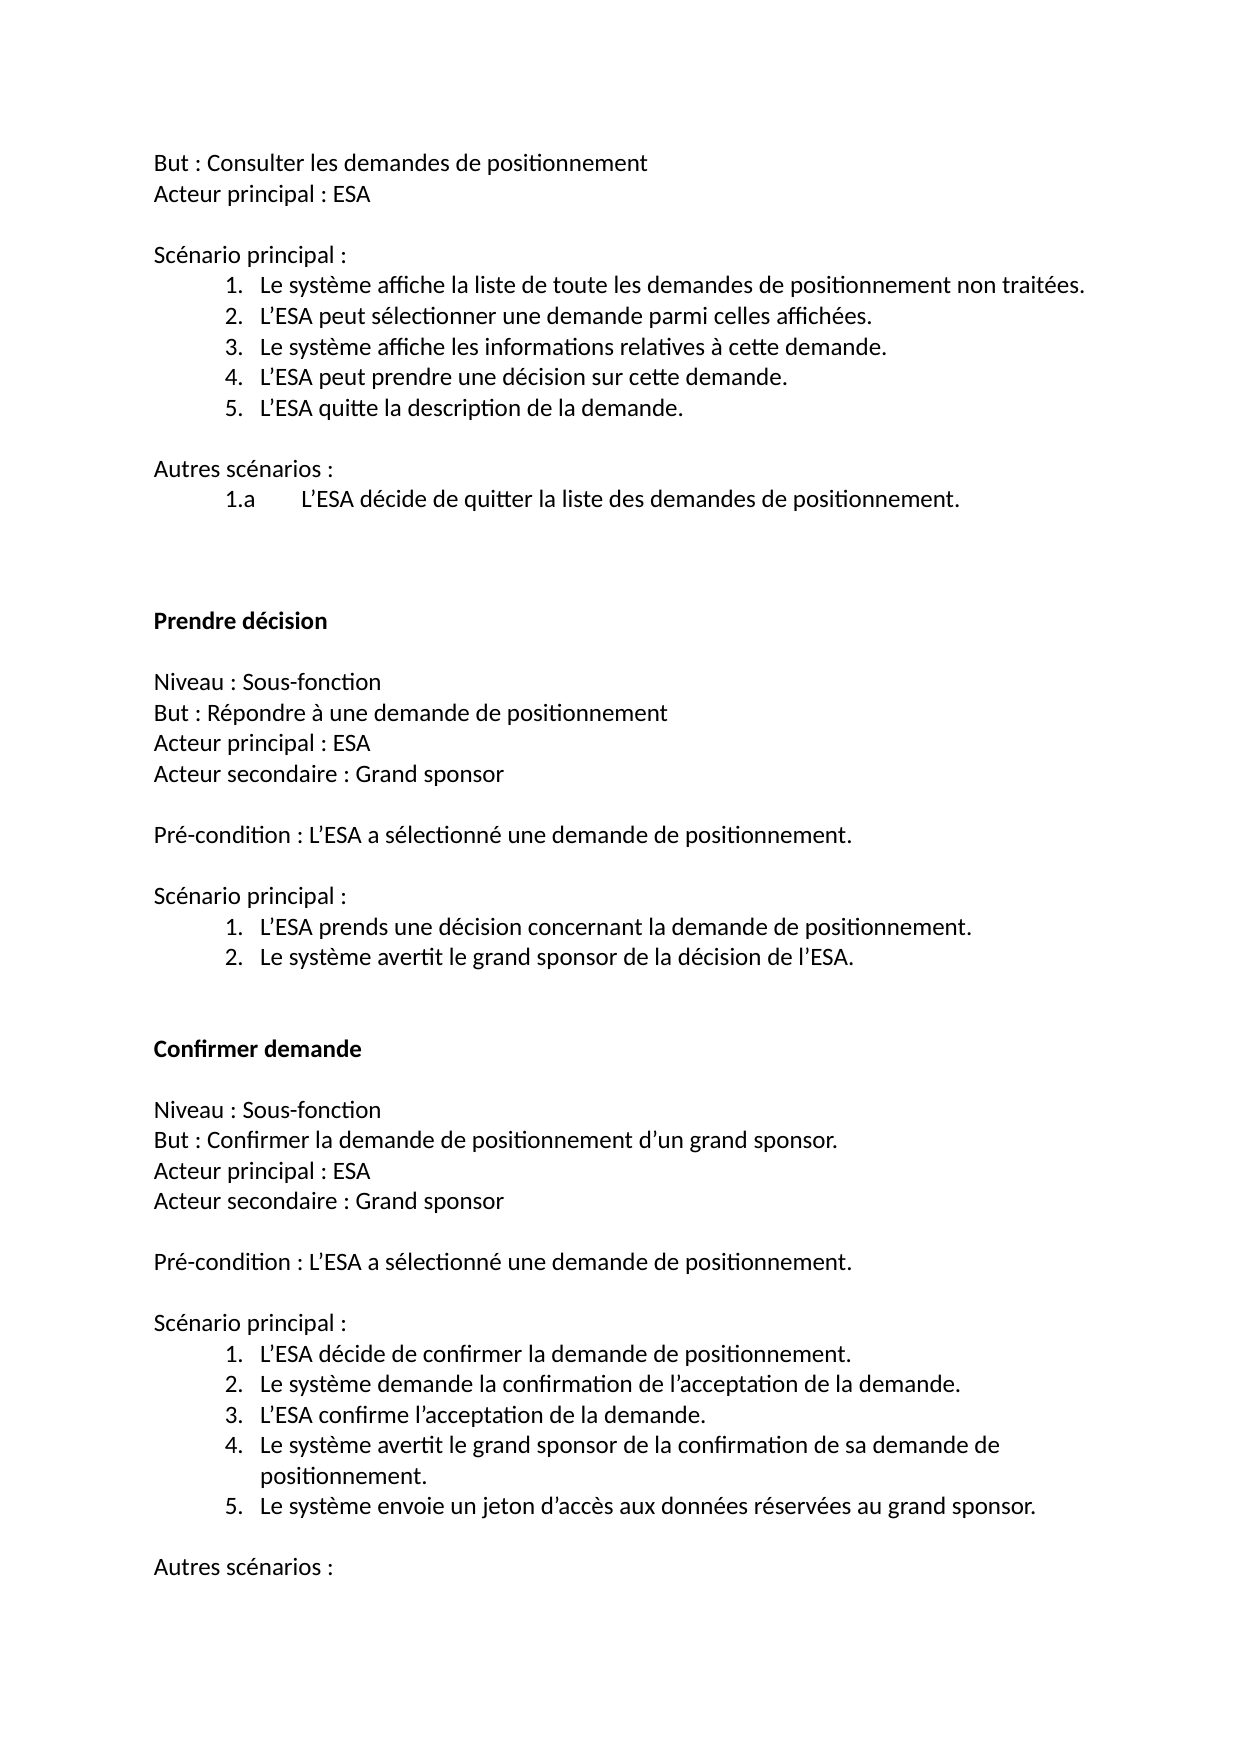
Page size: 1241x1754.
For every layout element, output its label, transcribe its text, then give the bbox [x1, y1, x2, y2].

text Acteur secondaire : Grand sponsor [154, 758, 1093, 788]
list Le système avertit le grand sponsor de la confirmation de sa demande de positionnement. [224, 1429, 1093, 1491]
text Acteur principal : ESA [154, 1155, 1093, 1185]
text Scénario principal : [154, 239, 1093, 270]
text But : Répondre à une demande de positionnement [154, 697, 1093, 727]
text But : Consulter les demandes de positionnement [154, 148, 1093, 178]
list L’ESA peut prendre une décision sur cette demande. [224, 361, 1093, 392]
list L’ESA confirme l’acceptation de la demande. [224, 1399, 1093, 1429]
text Pré-condition : L’ESA a sélectionné une demande de positionnement. [154, 1246, 1093, 1277]
list Le système envoie un jeton d’accès aux données réservées au grand sponsor. [224, 1491, 1093, 1521]
list L’ESA quitte la description de la demande. [224, 392, 1093, 422]
text Niveau : Sous-fonction [154, 1094, 1093, 1124]
text Acteur principal : ESA [154, 178, 1093, 209]
text Acteur principal : ESA [154, 727, 1093, 758]
list 1.a L’ESA décide de quitter la liste des demandes de positionnement. [224, 483, 1093, 514]
list L’ESA prends une décision concernant la demande de positionnement. [224, 911, 1093, 941]
text But : Confirmer la demande de positionnement d’un grand sponsor. [154, 1124, 1093, 1155]
list Le système avertit le grand sponsor de la décision de l’ESA. [224, 941, 1093, 972]
text Pré-condition : L’ESA a sélectionné une demande de positionnement. [154, 819, 1093, 849]
list Le système affiche la liste de toute les demandes de positionnement non traitées. [224, 270, 1093, 300]
text Autres scénarios : [154, 1552, 1093, 1582]
text Prendre décision [154, 605, 1093, 636]
list Autres scénarios : [154, 453, 1093, 483]
text Acteur secondaire : Grand sponsor [154, 1185, 1093, 1216]
list Le système demande la confirmation de l’acceptation de la demande. [224, 1368, 1093, 1399]
list L’ESA peut sélectionner une demande parmi celles affichées. [224, 300, 1093, 331]
list Le système affiche les informations relatives à cette demande. [224, 331, 1093, 361]
text Scénario principal : [154, 880, 1093, 911]
list L’ESA décide de confirmer la demande de positionnement. [224, 1338, 1093, 1368]
text Confirmer demande [154, 1033, 1093, 1063]
text Scénario principal : [154, 1307, 1093, 1338]
text Niveau : Sous-fonction [154, 666, 1093, 697]
